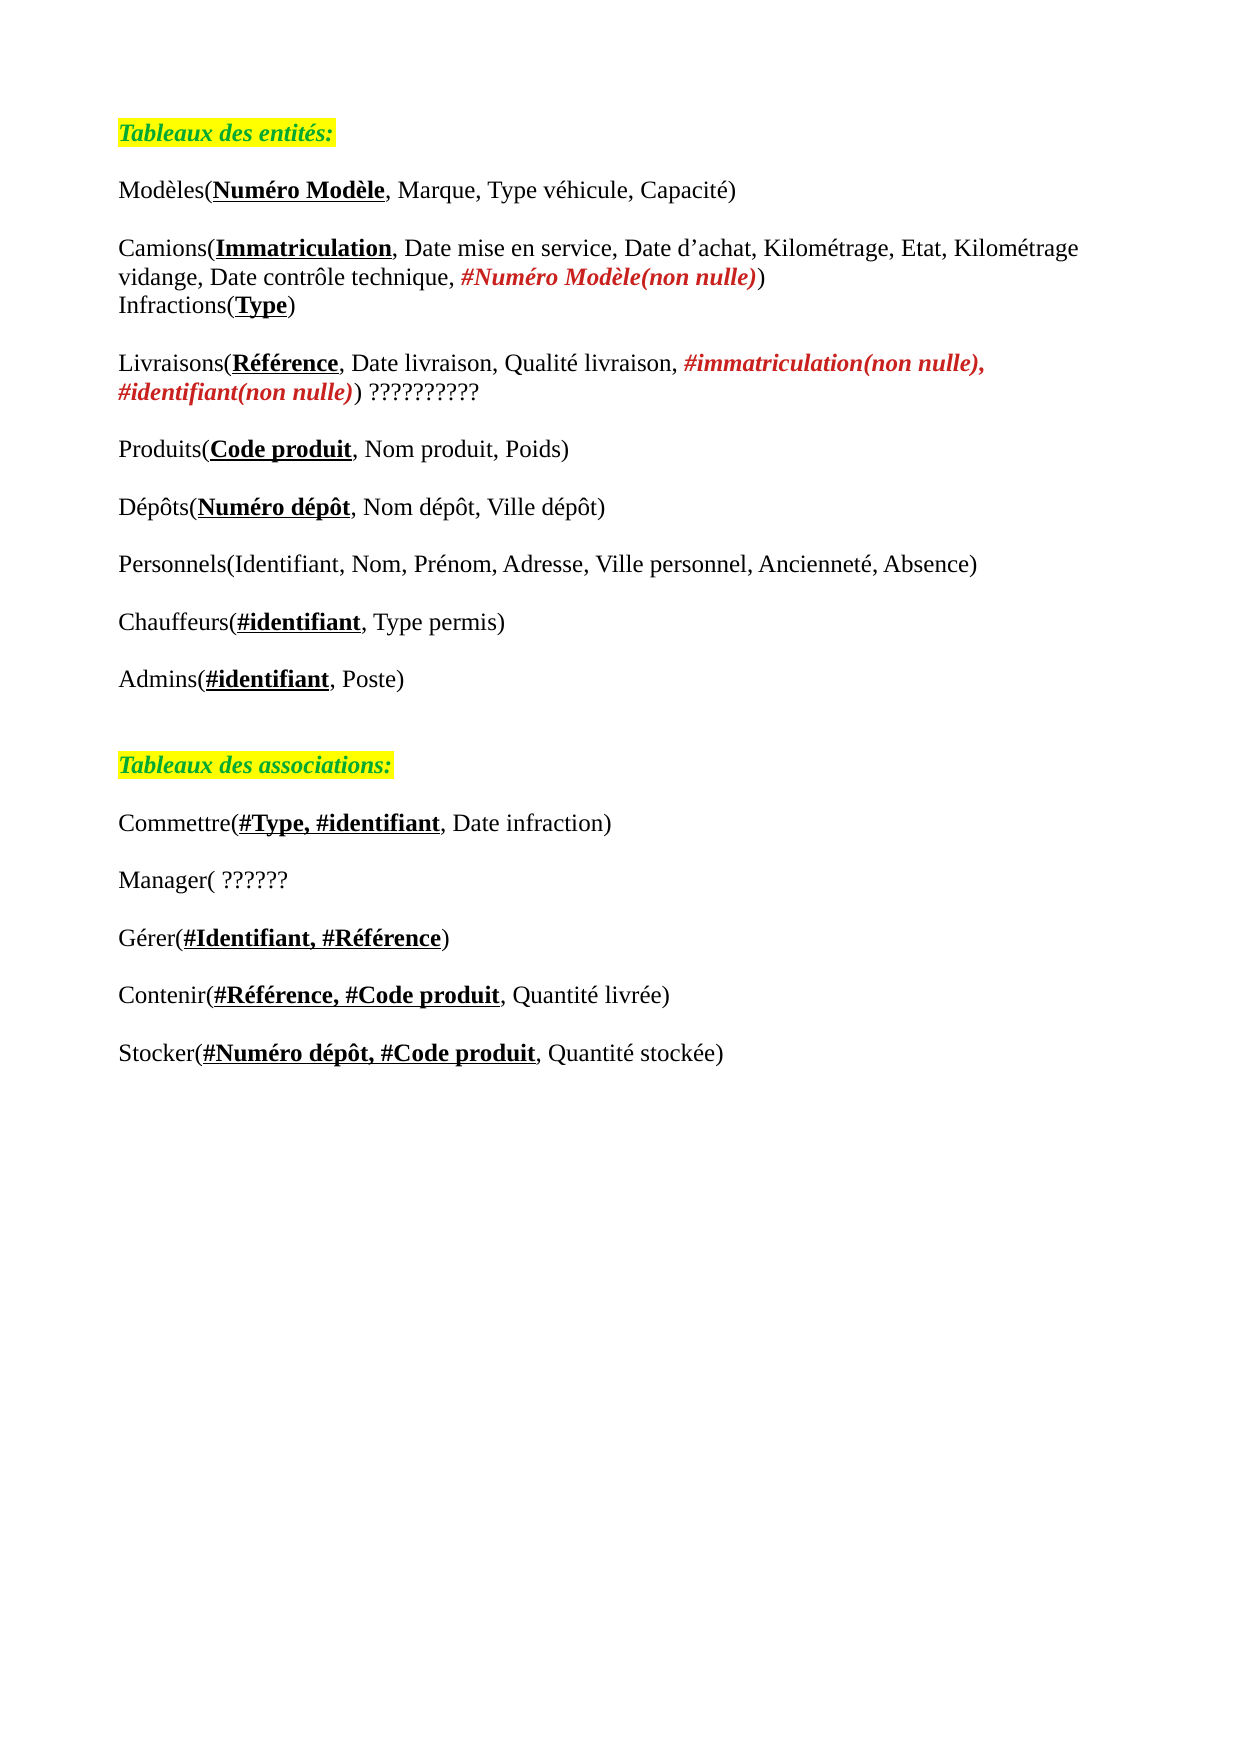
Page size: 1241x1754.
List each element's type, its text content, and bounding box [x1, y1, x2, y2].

text Personnels(Identifiant, Nom, Prénom, Adresse, Ville personnel, Ancienneté, Absence) [118, 549, 1122, 578]
text Commettre(#Type, #identifiant, Date infraction) [118, 808, 1122, 837]
text Chauffeurs(#identifiant, Type permis) [118, 607, 1122, 636]
text Modèles(Numéro Modèle, Marque, Type véhicule, Capacité) [118, 176, 1122, 204]
text Stocker(#Numéro dépôt, #Code produit, Quantité stockée) [118, 1038, 1122, 1067]
text Tableaux des entités: [118, 118, 1122, 147]
text Contenir(#Référence, #Code produit, Quantité livrée) [118, 981, 1122, 1009]
text Gérer(#Identifiant, #Référence) [118, 923, 1122, 952]
text Dépôts(Numéro dépôt, Nom dépôt, Ville dépôt) [118, 492, 1122, 521]
text Livraisons(Référence, Date livraison, Qualité livraison, #immatriculation(non nulle), #identifiant(non nulle)) ?????????? [118, 348, 1122, 406]
text Admins(#identifiant, Poste) [118, 664, 1122, 693]
text Infractions(Type) [118, 291, 1122, 319]
text Camions(Immatriculation, Date mise en service, Date d’achat, Kilométrage, Etat, Kilométrage vidange, Date contrôle technique, #Numéro Modèle(non nulle)) [118, 233, 1122, 291]
text Tableaux des associations: [118, 751, 1122, 779]
text Produits(Code produit, Nom produit, Poids) [118, 434, 1122, 463]
text Manager( ?????? [118, 866, 1122, 894]
